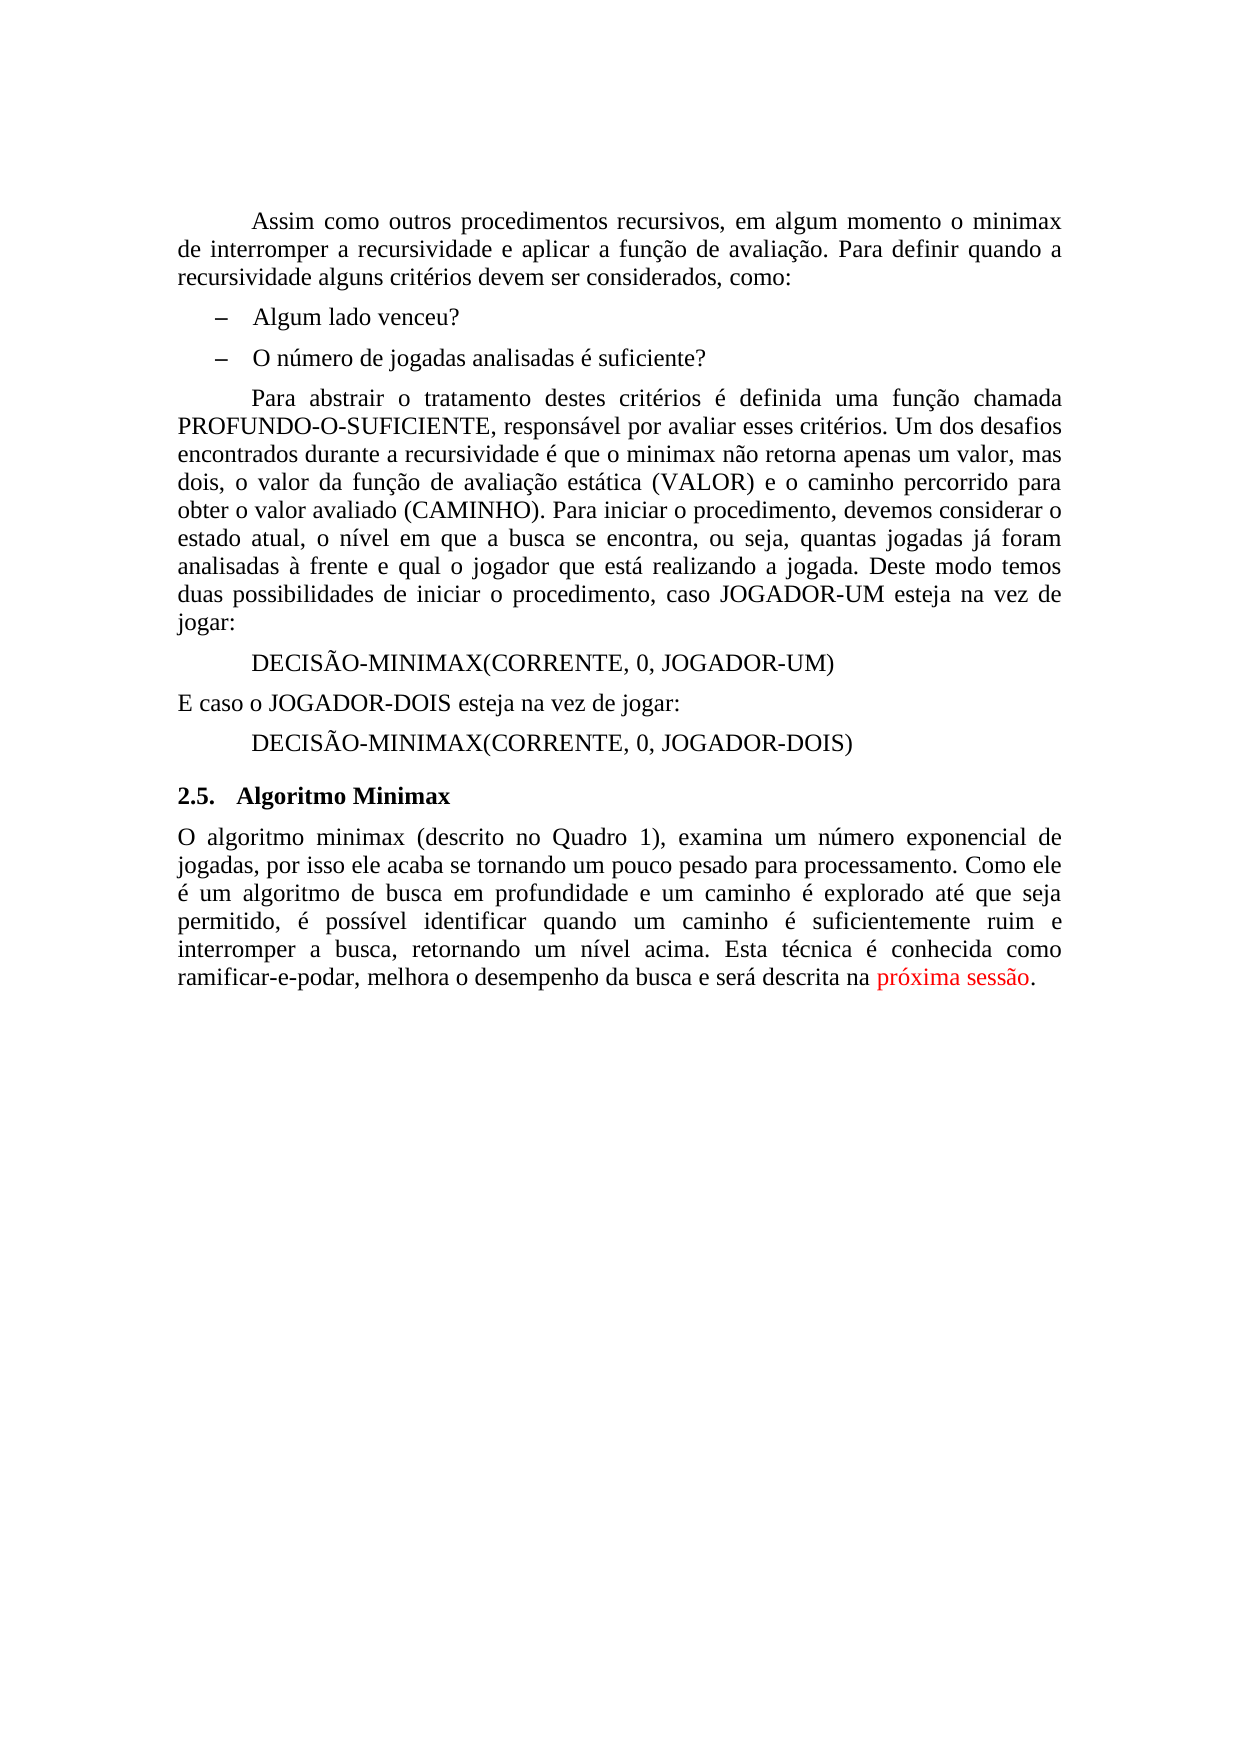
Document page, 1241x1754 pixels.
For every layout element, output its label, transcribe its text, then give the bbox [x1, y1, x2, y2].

text Para abstrair o tratamento destes critérios é definida uma função chamada PROFUNDO-O-SUFICIENTE, responsável por avaliar esses critérios. Um dos desafios encontrados durante a recursividade é que o minimax não retorna apenas um valor, mas dois, o valor da função de avaliação estática (VALOR) e o caminho percorrido para obter o valor avaliado (CAMINHO). Para iniciar o procedimento, devemos considerar o estado atual, o nível em que a busca se encontra, ou seja, quantas jogadas já foram analisadas à frente e qual o jogador que está realizando a jogada. Deste modo temos duas possibilidades de iniciar o procedimento, caso JOGADOR-UM esteja na vez de jogar: [177, 384, 1063, 636]
title Algoritmo Minimax [177, 782, 1063, 810]
text Assim como outros procedimentos recursivos, em algum momento o minimax de interromper a recursividade e aplicar a função de avaliação. Para definir quando a recursividade alguns critérios devem ser considerados, como: [177, 207, 1063, 291]
text E caso o JOGADOR-DOIS esteja na vez de jogar: [177, 689, 1063, 717]
list O número de jogadas analisadas é suficiente? [215, 343, 1063, 372]
list Algum lado venceu? [215, 303, 1063, 331]
text O algoritmo minimax (descrito no Quadro 1), examina um número exponencial de jogadas, por isso ele acaba se tornando um pouco pesado para processamento. Como ele é um algoritmo de busca em profundidade e um caminho é explorado até que seja permitido, é possível identificar quando um caminho é suficientemente ruim e interromper a busca, retornando um nível acima. Esta técnica é conhecida como ramificar-e-podar, melhora o desempenho da busca e será descrita na próxima sessão. [177, 823, 1063, 991]
text DECISÃO-MINIMAX(CORRENTE, 0, JOGADOR-DOIS) [177, 729, 1063, 757]
text DECISÃO-MINIMAX(CORRENTE, 0, JOGADOR-UM) [177, 648, 1063, 677]
